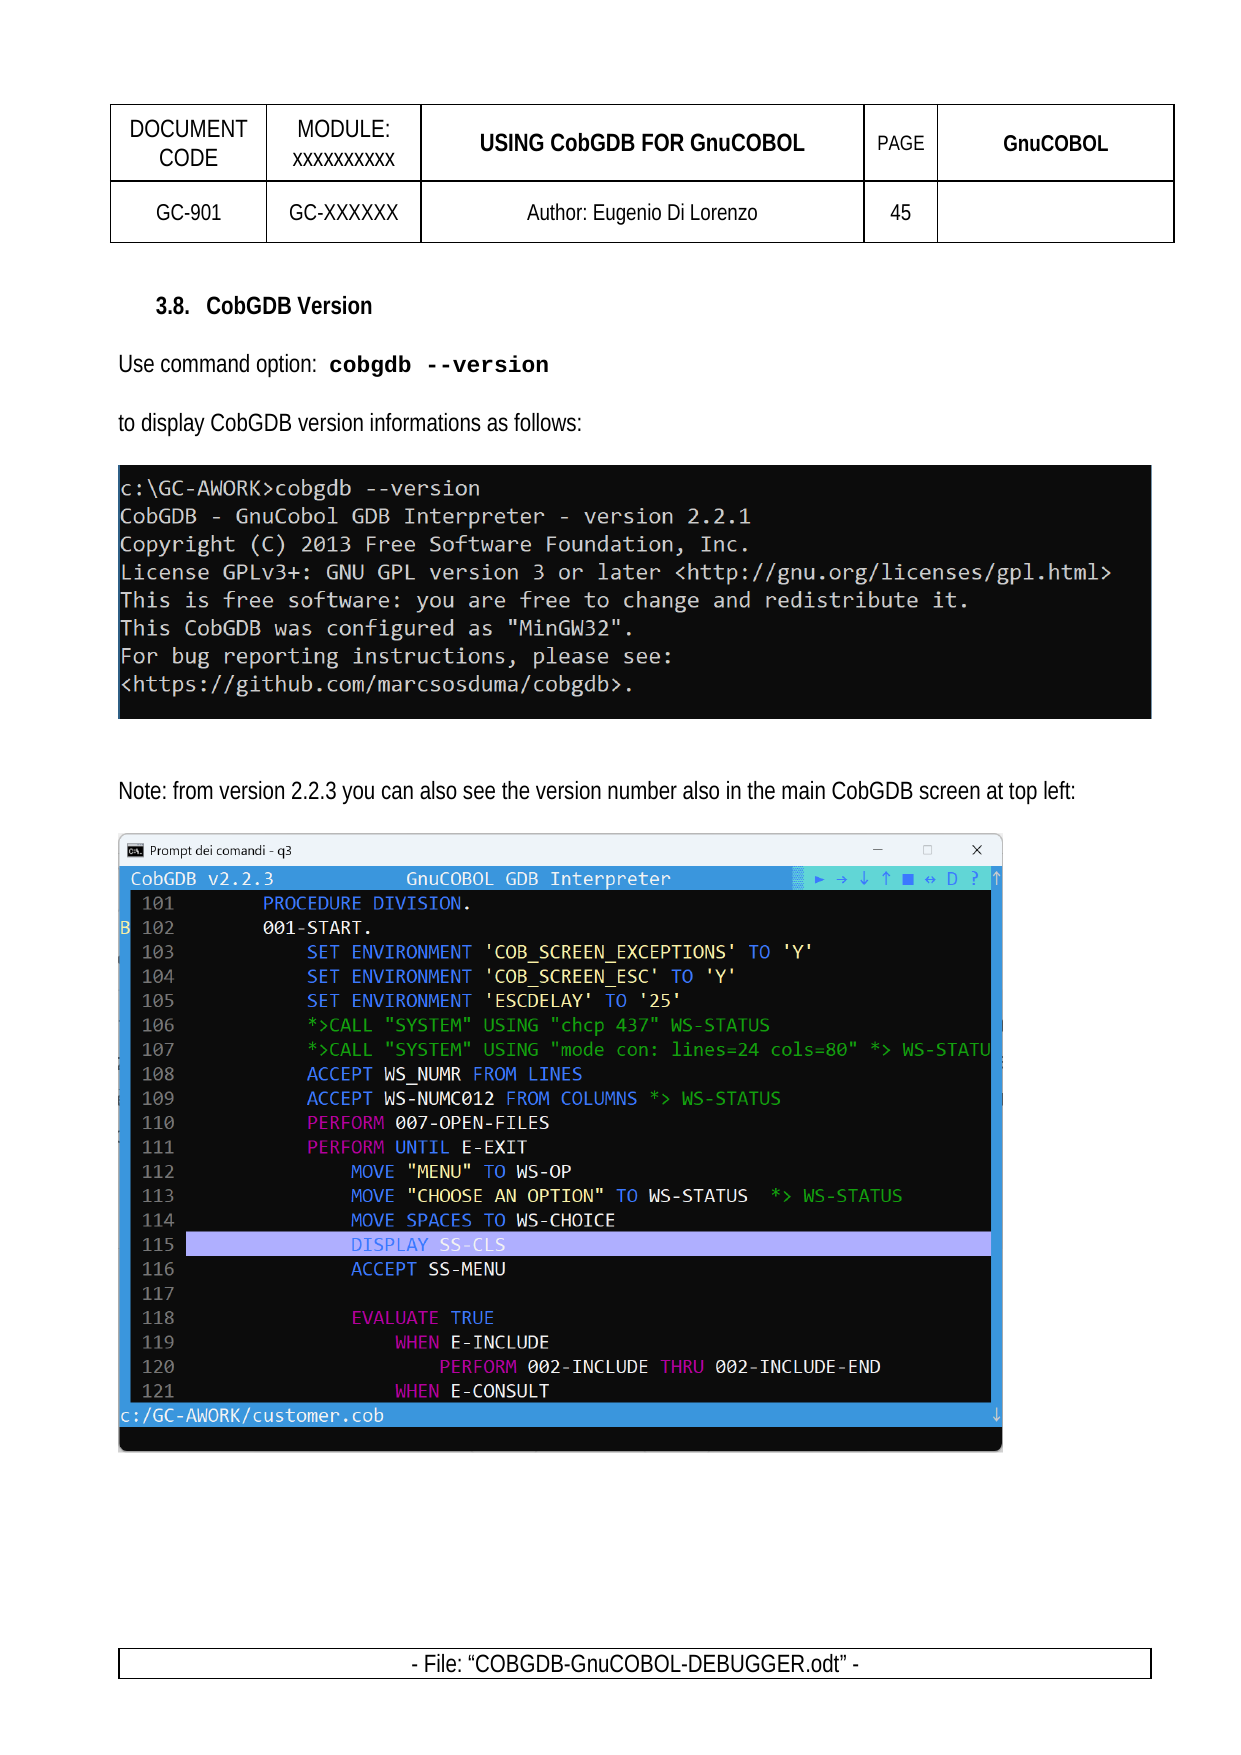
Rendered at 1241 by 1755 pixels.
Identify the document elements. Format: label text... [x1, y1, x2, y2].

subtitle CobGDB Version [156, 291, 1152, 319]
picture [118, 833, 1056, 1472]
text Note: from version 2.2.3 you can also see the version number also in the main CobGDB screen at top left: [118, 776, 1152, 805]
text Use command option: cobgdb --version [118, 348, 1152, 379]
picture [118, 465, 1152, 719]
text to display CobGDB version informations as follows: [118, 408, 1152, 437]
